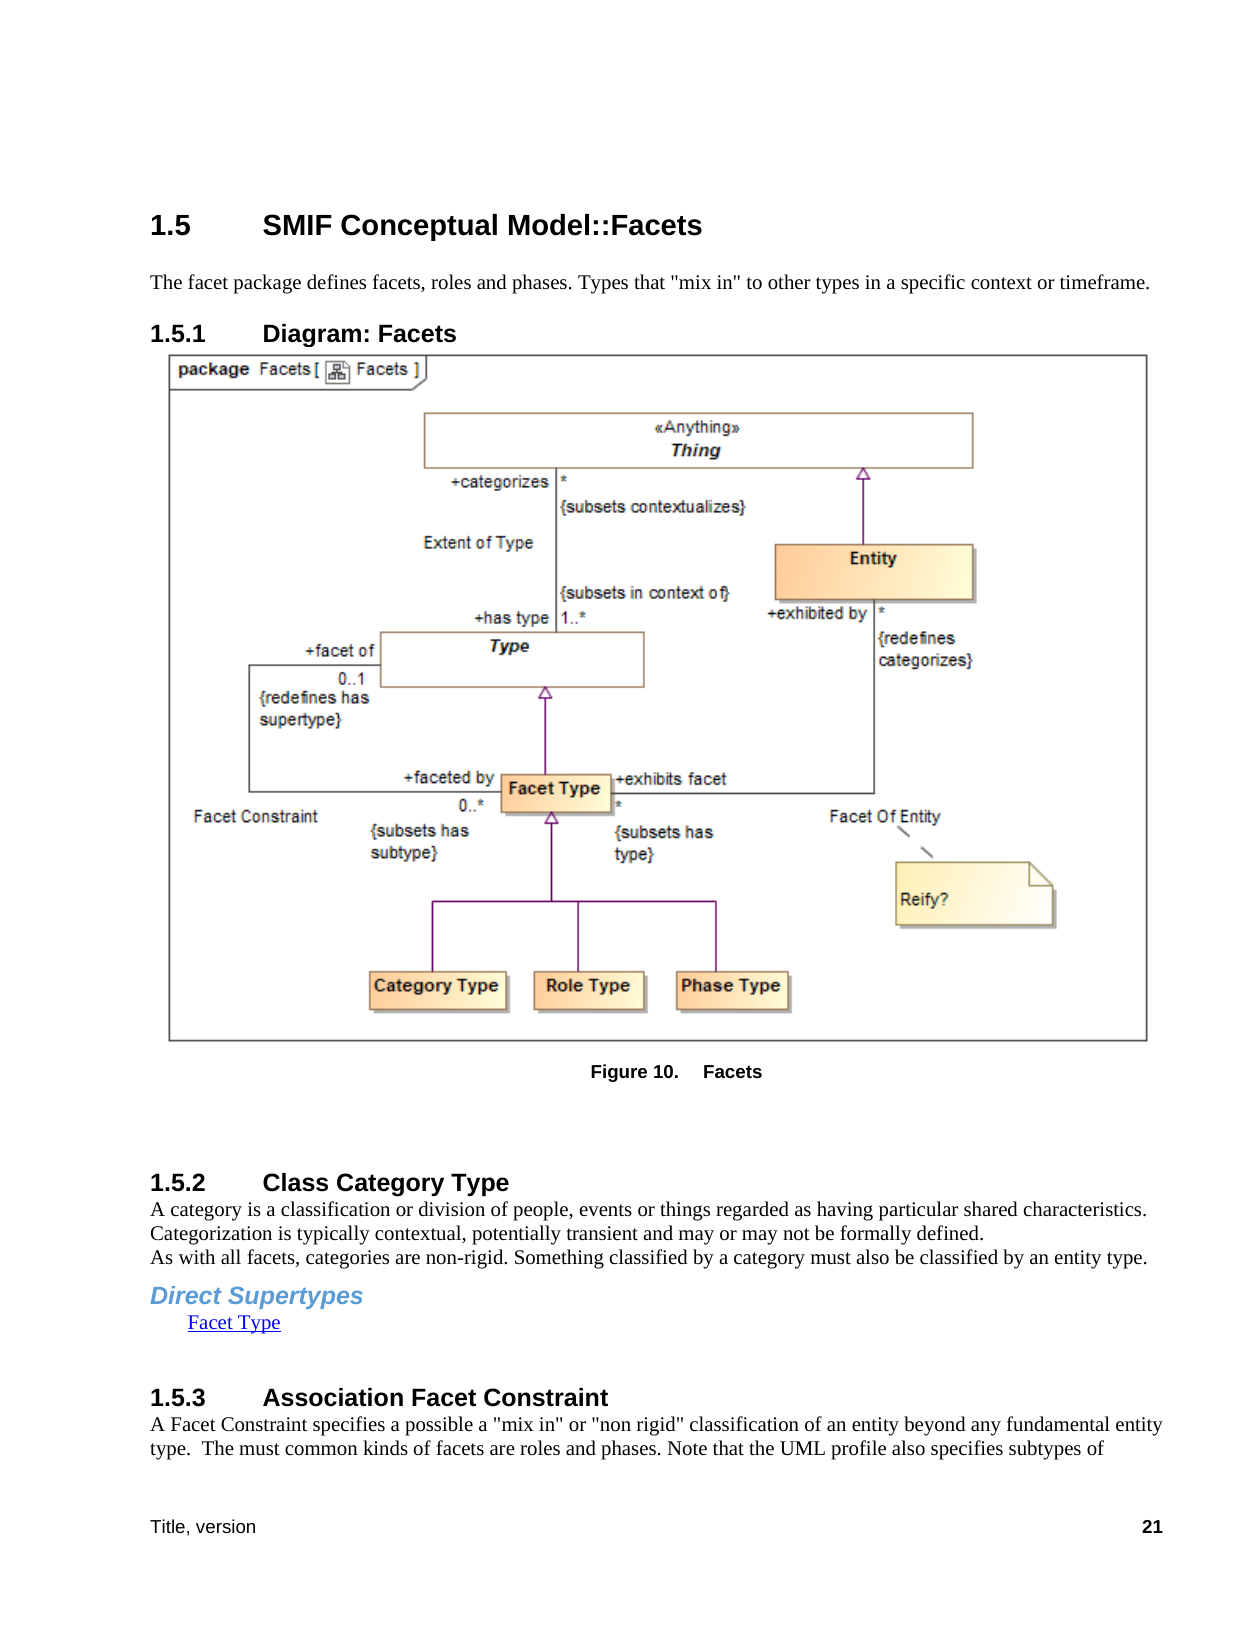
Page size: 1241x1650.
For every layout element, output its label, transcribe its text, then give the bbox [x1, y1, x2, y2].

list Facets [187, 1061, 1165, 1082]
picture [161, 347, 1154, 1048]
subtitle Diagram: Facets [150, 319, 1165, 348]
text A Facet Constraint specifies a possible a "mix in" or "non rigid" classification of an entity beyond any fundamental entity type. The must common kinds of facets are roles and phases. Note that the UML profile also specifies subtypes of [150, 1412, 1165, 1460]
subtitle Class Category Type [150, 1168, 1165, 1196]
text A category is a classification or division of people, events or things regarded as having particular shared characteristics. Categorization is typically contextual, potentially transient and may or may not be formally defined. As with all facets, categories are non-rigid. Something classified by a category must also be classified by an entity type. [150, 1196, 1165, 1269]
subtitle Direct Supertypes [150, 1281, 1165, 1310]
text Facet Type [187, 1310, 1165, 1334]
subtitle Association Facet Constraint [150, 1383, 1165, 1412]
text The facet package defines facets, roles and phases. Types that "mix in" to other types in a specific context or timeframe. [150, 270, 1165, 294]
subtitle SMIF Conceptual Model::Facets [150, 208, 1165, 241]
